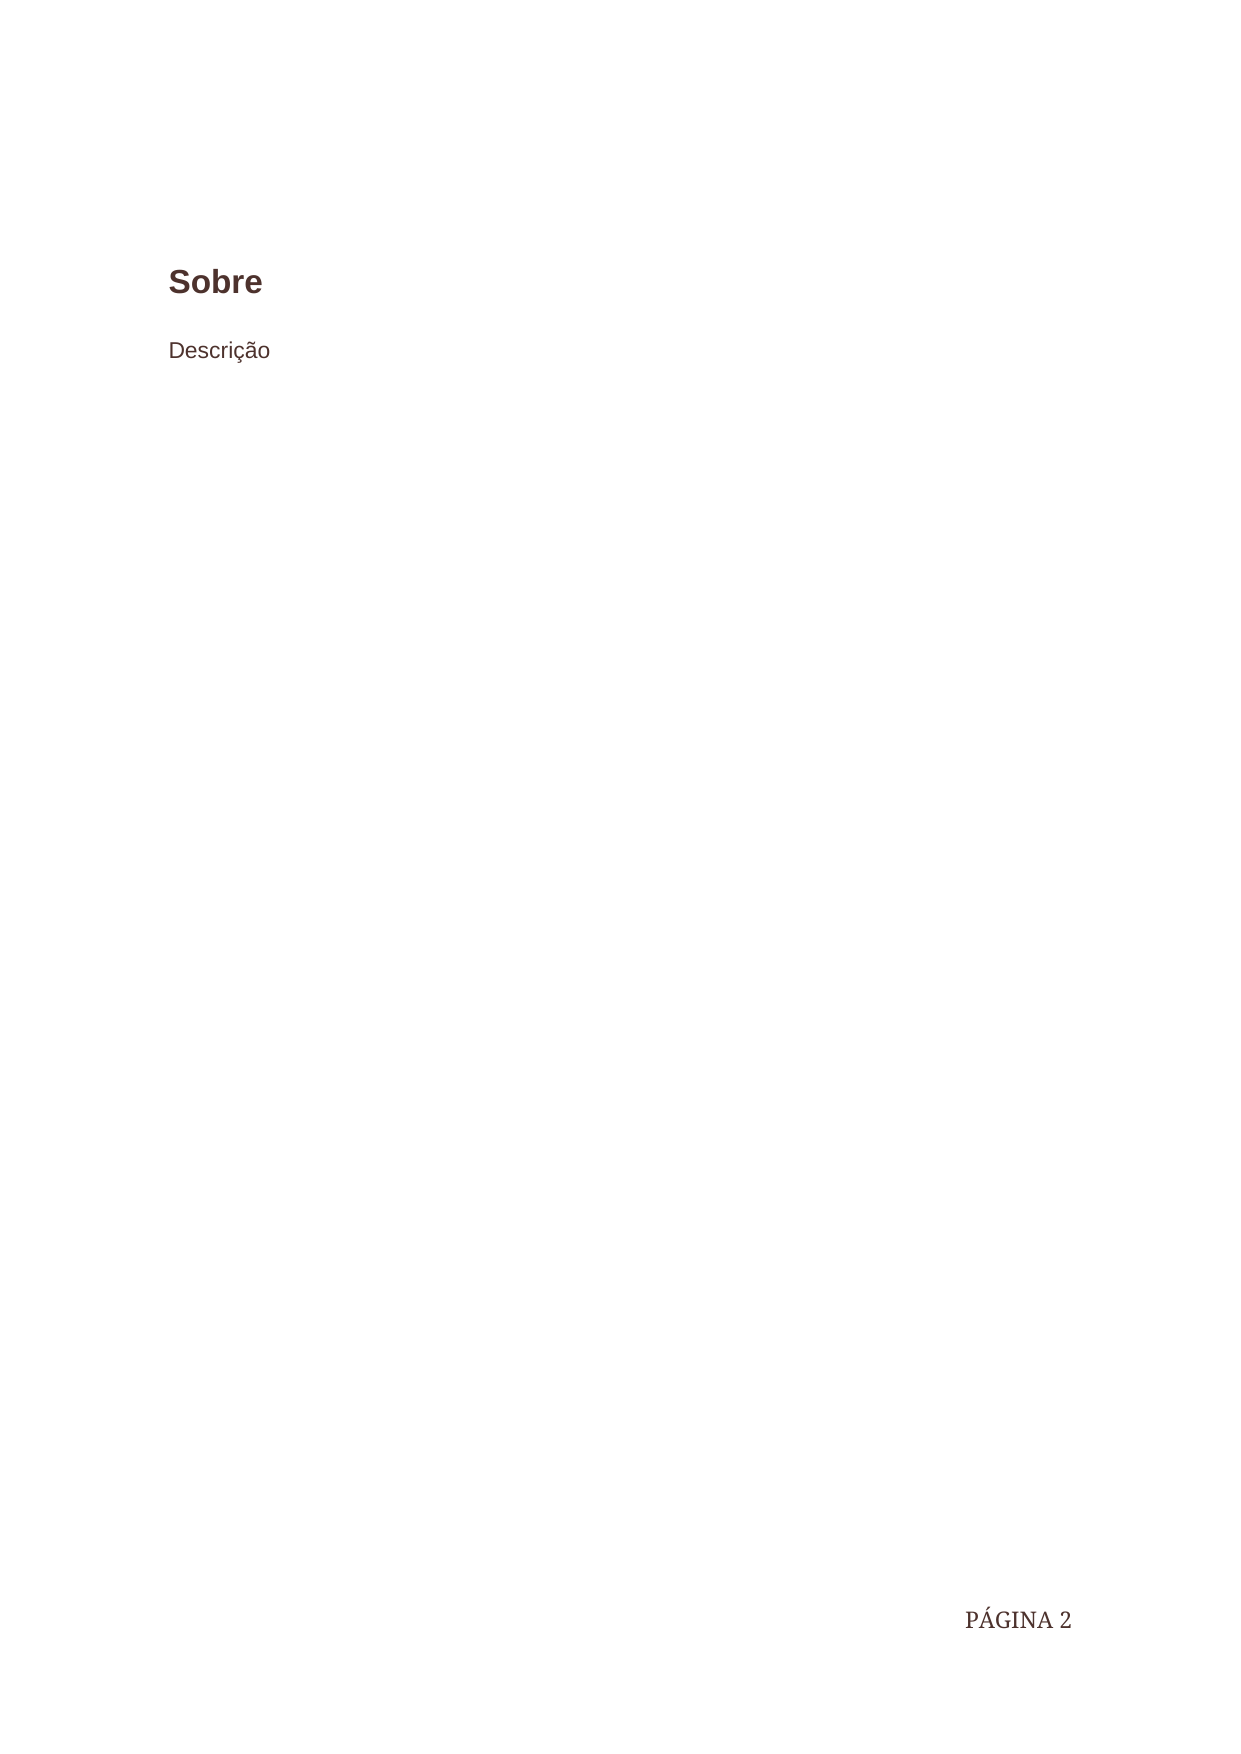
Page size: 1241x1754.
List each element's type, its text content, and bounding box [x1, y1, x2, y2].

text Descrição [168, 337, 1072, 364]
text Sobre [168, 262, 1072, 300]
